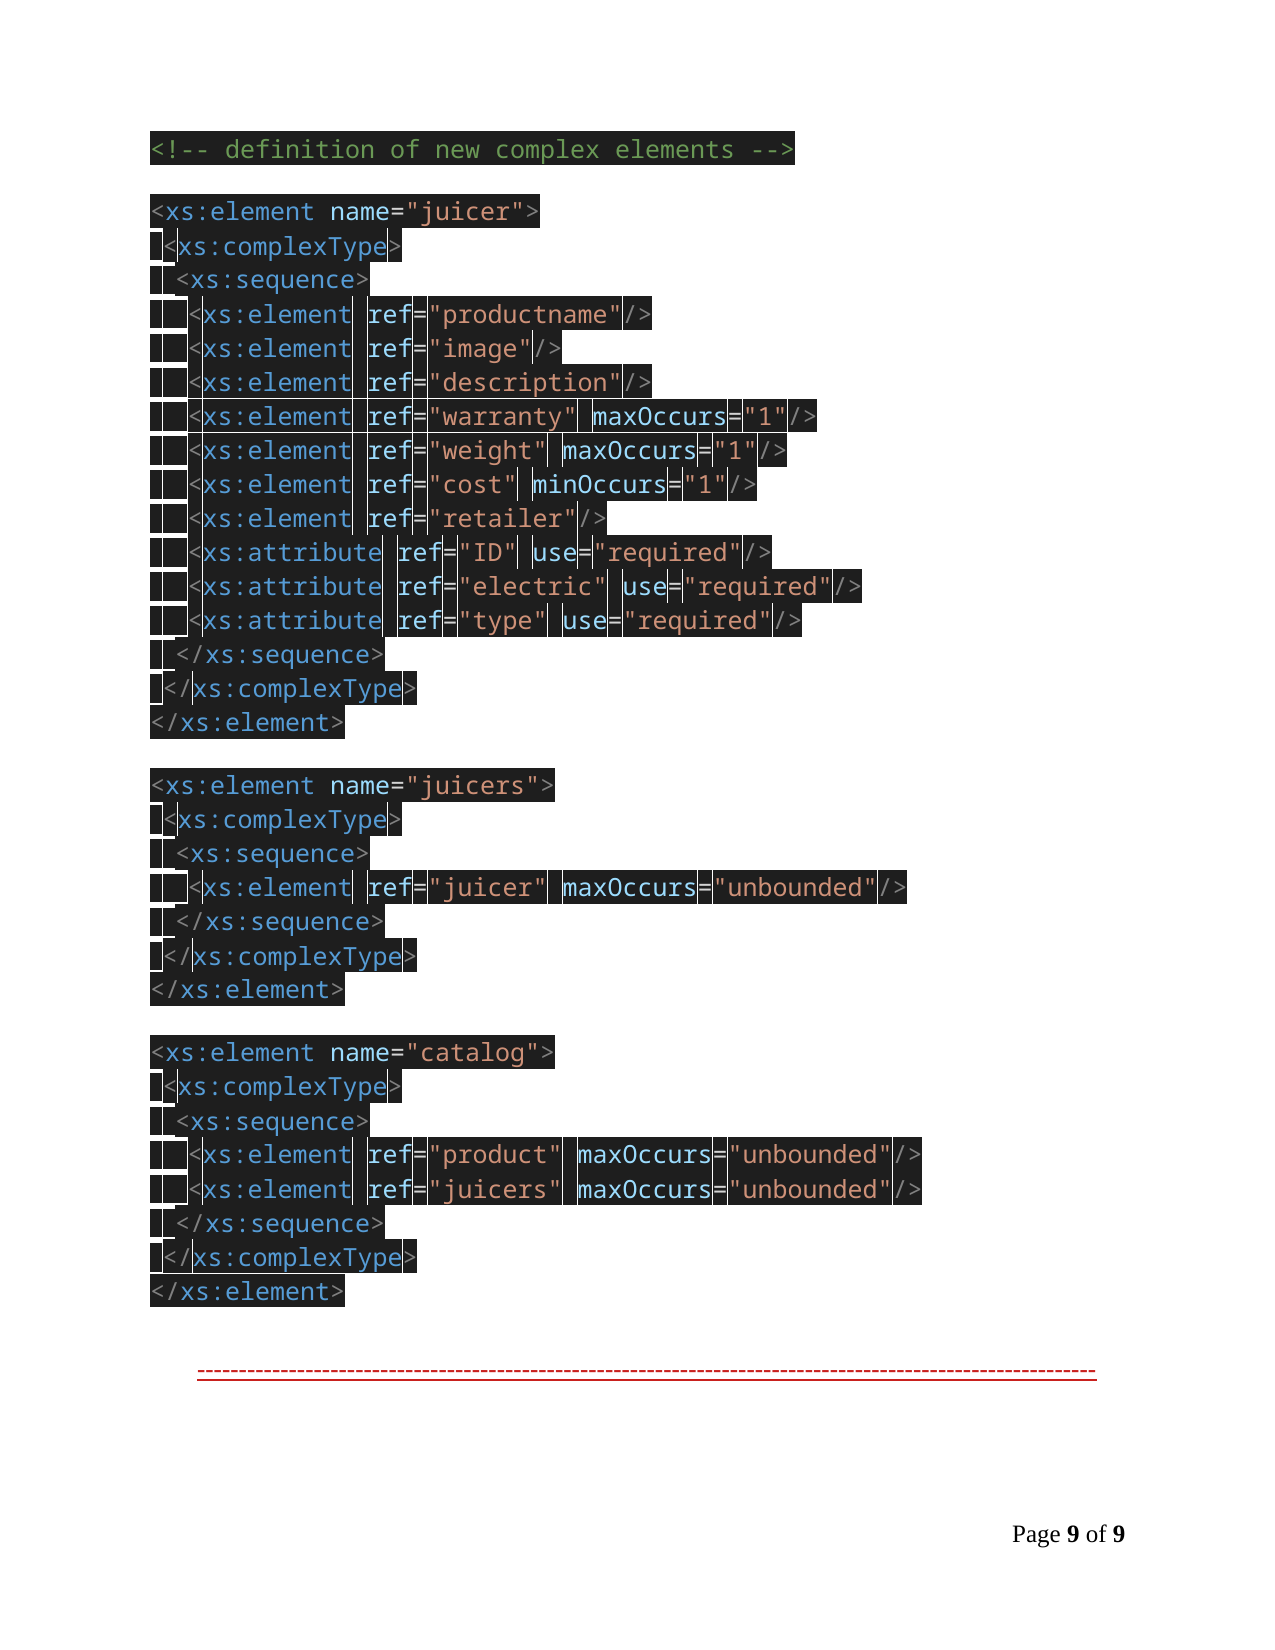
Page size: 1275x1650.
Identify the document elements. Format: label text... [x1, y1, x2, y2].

text <xs:element name="juicer"> [150, 194, 1125, 228]
text </xs:sequence> [150, 1205, 1125, 1239]
text <xs:element ref="productname"/> [150, 296, 1125, 330]
text <xs:attribute ref="type" use="required"/> [150, 603, 1125, 637]
text </xs:complexType> [150, 938, 1125, 972]
text </xs:sequence> [150, 637, 1125, 671]
text </xs:complexType> [150, 1239, 1125, 1273]
text <xs:complexType> [150, 802, 1125, 836]
text <xs:complexType> [150, 1069, 1125, 1103]
text ------------------------------------------------------------------------------------------------------------ [197, 1354, 1125, 1383]
text <xs:element ref="retailer"/> [150, 501, 1125, 535]
text <xs:sequence> [150, 1103, 1125, 1137]
text <xs:sequence> [150, 262, 1125, 296]
text <xs:complexType> [150, 228, 1125, 262]
text <xs:element name="catalog"> [150, 1035, 1125, 1069]
text </xs:element> [150, 1273, 1125, 1307]
text <xs:element ref="image"/> [150, 330, 1125, 364]
text <xs:element ref="product" maxOccurs="unbounded"/> [150, 1137, 1125, 1171]
text <xs:element ref="juicer" maxOccurs="unbounded"/> [150, 870, 1125, 904]
text </xs:element> [150, 705, 1125, 739]
text <xs:element ref="weight" maxOccurs="1"/> [150, 432, 1125, 467]
text </xs:complexType> [150, 671, 1125, 705]
text <xs:element name="juicers"> [150, 768, 1125, 802]
text </xs:sequence> [150, 904, 1125, 938]
text <xs:element ref="warranty" maxOccurs="1"/> [150, 398, 1125, 432]
text <xs:attribute ref="ID" use="required"/> [150, 535, 1125, 569]
text </xs:element> [150, 972, 1125, 1006]
text <xs:attribute ref="electric" use="required"/> [150, 569, 1125, 603]
text <xs:sequence> [150, 836, 1125, 870]
text <xs:element ref="cost" minOccurs="1"/> [150, 467, 1125, 501]
text <xs:element ref="description"/> [150, 364, 1125, 398]
text <xs:element ref="juicers" maxOccurs="unbounded"/> [150, 1171, 1125, 1205]
text <!-- definition of new complex elements --> [150, 131, 1125, 165]
